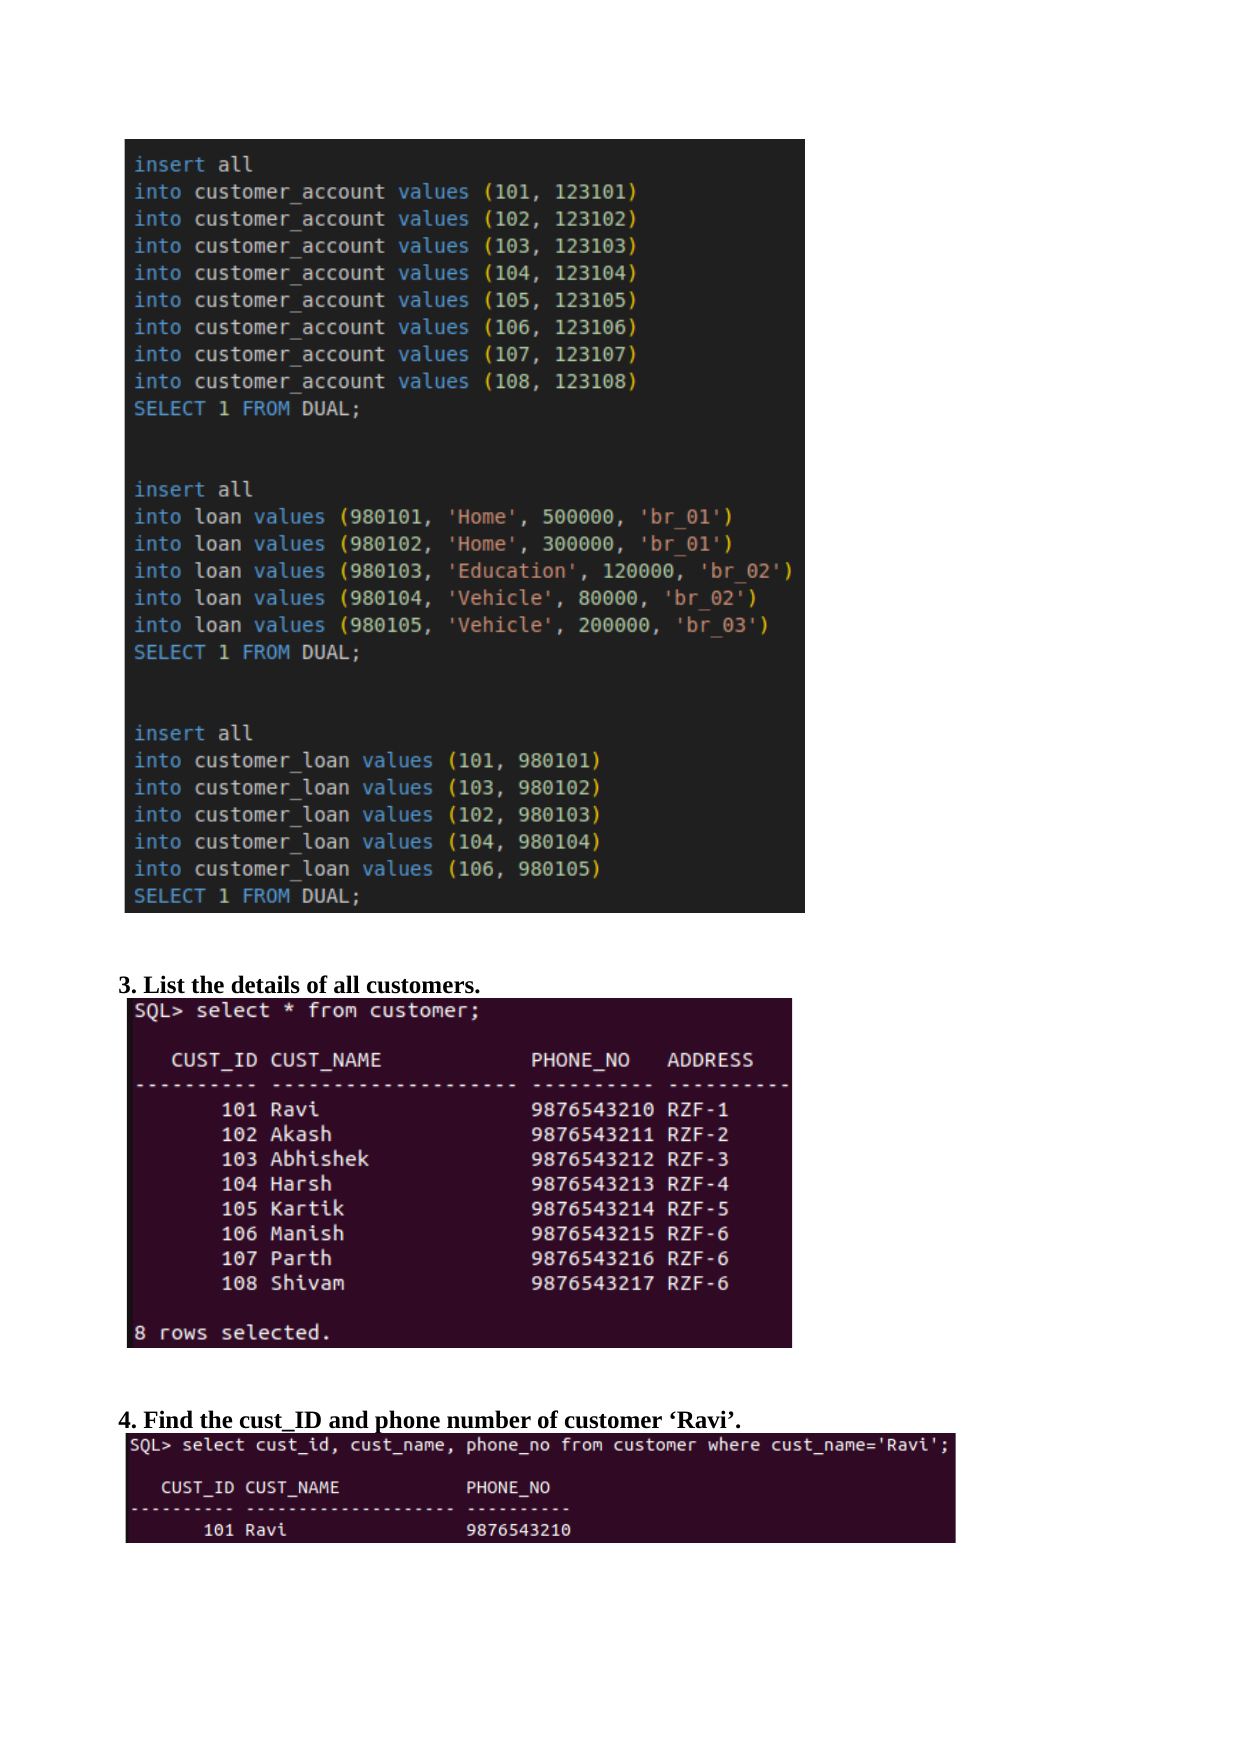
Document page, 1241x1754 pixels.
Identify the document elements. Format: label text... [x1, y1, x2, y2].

picture [126, 998, 793, 1348]
picture [124, 139, 805, 913]
picture [125, 1433, 956, 1543]
text 3. List the details of all customers. [118, 970, 1122, 998]
text 4. Find the cust_ID and phone number of customer ‘Ravi’. [118, 1405, 1122, 1434]
